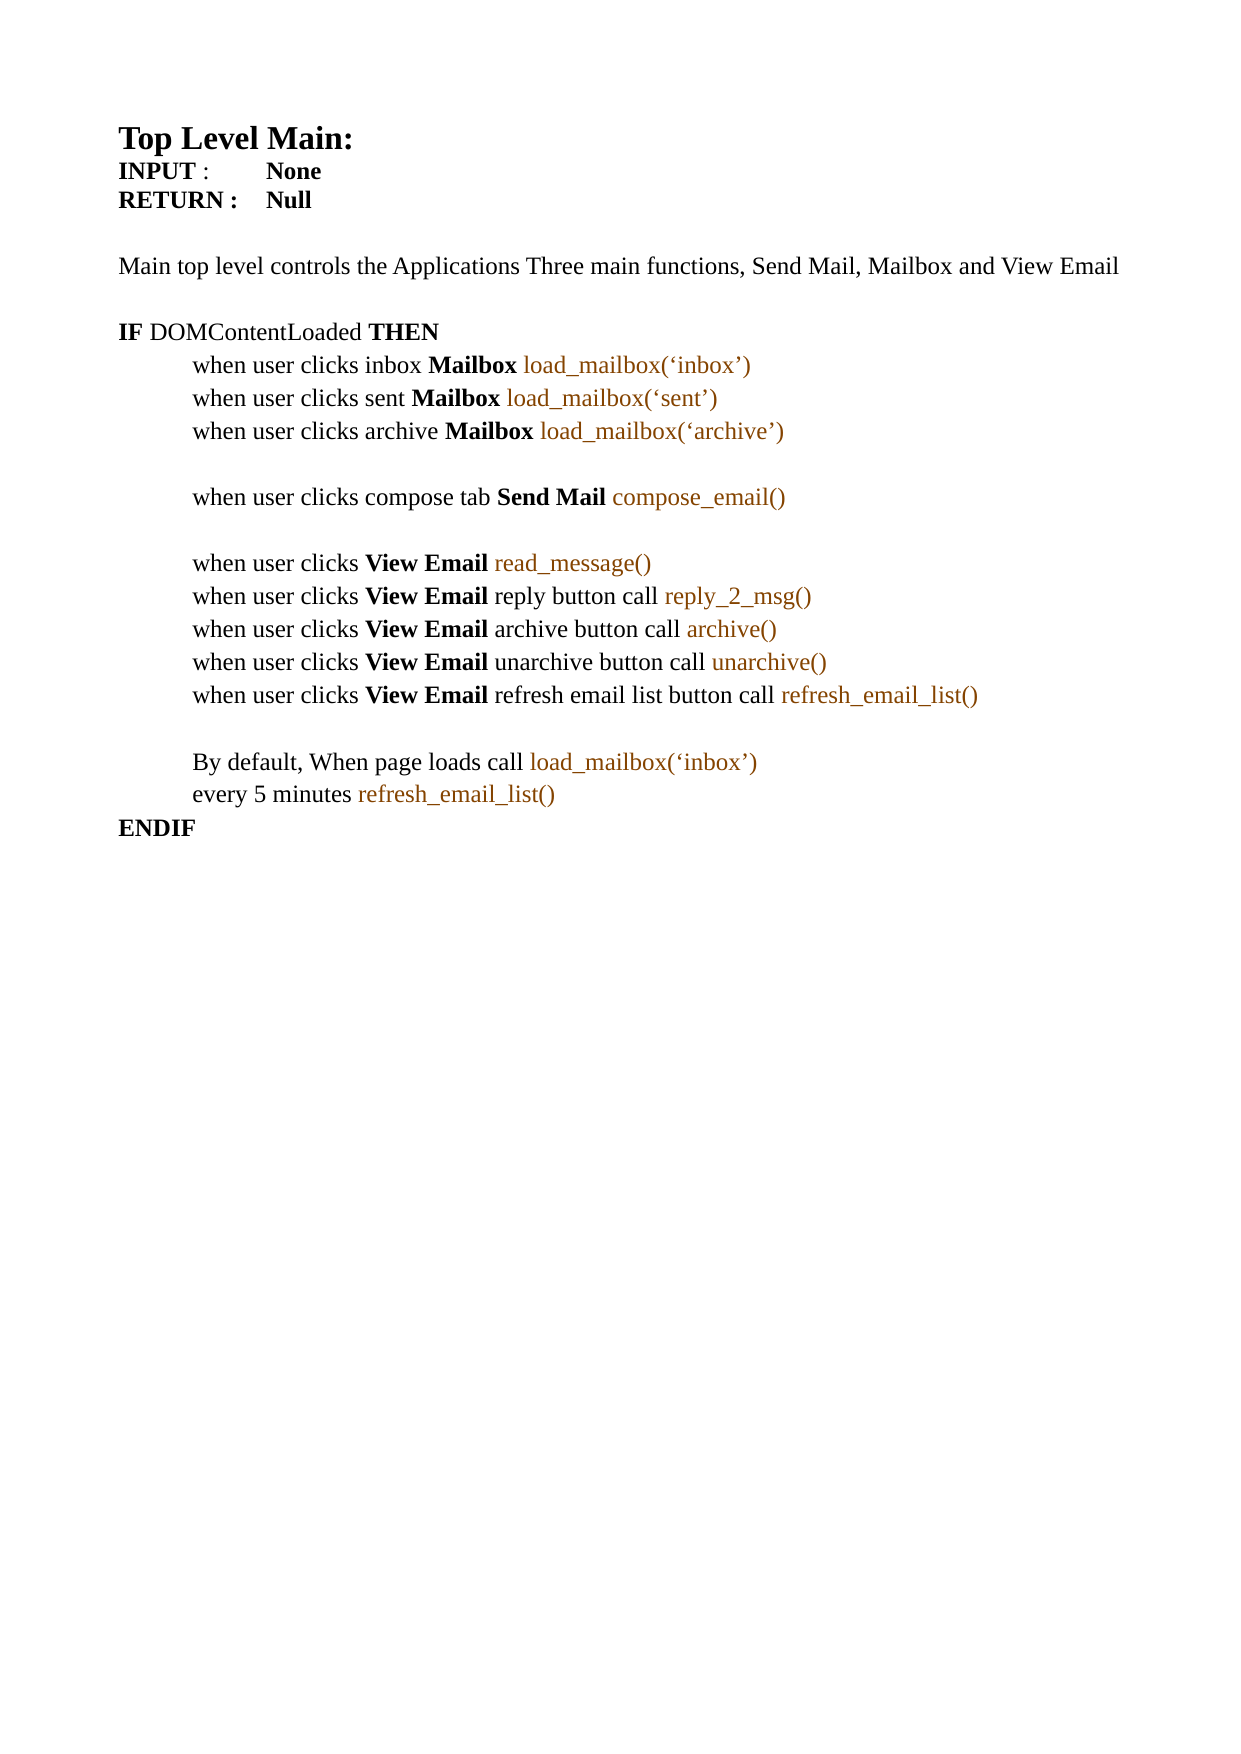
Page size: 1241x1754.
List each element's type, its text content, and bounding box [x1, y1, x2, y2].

text ENDIF [118, 813, 1122, 841]
text when user clicks inbox Mailbox load_mailbox(‘inbox’) [118, 350, 1122, 379]
text when user clicks View Email refresh email list button call refresh_email_list() [118, 681, 1122, 709]
text RETURN : Null [118, 185, 1122, 214]
text INPUT : None [118, 156, 1122, 185]
text every 5 minutes refresh_email_list() [118, 779, 1122, 808]
text when user clicks sent Mailbox load_mailbox(‘sent’) [118, 383, 1122, 412]
text Main top level controls the Applications Three main functions, Send Mail, Mailbox and View Email [118, 251, 1122, 280]
text IF DOMContentLoaded THEN [118, 317, 1122, 346]
text when user clicks View Email reply button call reply_2_msg() [118, 581, 1122, 610]
text By default, When page loads call load_mailbox(‘inbox’) [118, 747, 1122, 775]
text when user clicks View Email read_message() [118, 548, 1122, 577]
text when user clicks View Email archive button call archive() [118, 614, 1122, 643]
text when user clicks compose tab Send Mail compose_email() [118, 482, 1122, 511]
text Top Level Main: [118, 118, 1122, 156]
text when user clicks View Email unarchive button call unarchive() [118, 647, 1122, 676]
text when user clicks archive Mailbox load_mailbox(‘archive’) [118, 416, 1122, 445]
